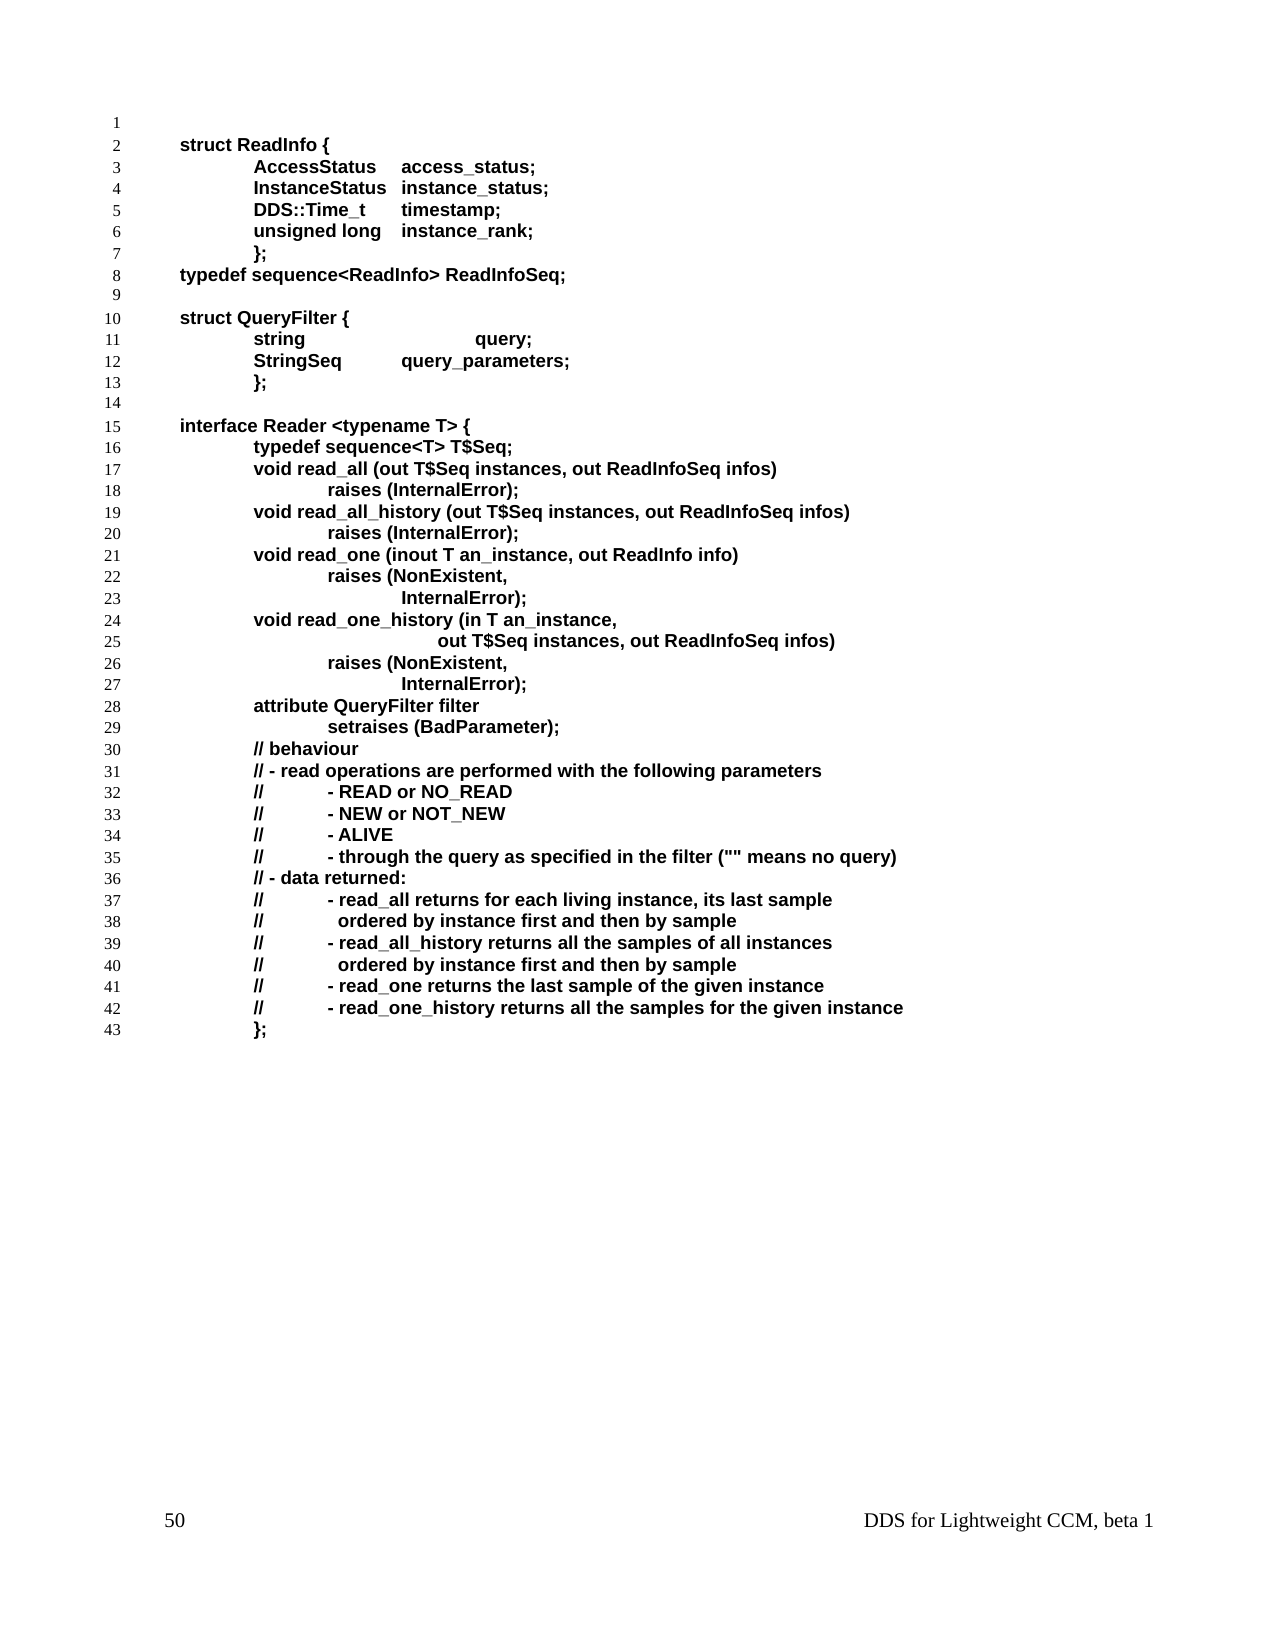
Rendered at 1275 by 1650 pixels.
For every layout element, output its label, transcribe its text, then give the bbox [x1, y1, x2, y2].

text void read_all (out T$Seq instances, out ReadInfoSeq infos) [179, 457, 1200, 479]
text }; [179, 1018, 1200, 1040]
text raises (NonExistent, [179, 565, 1200, 587]
text unsigned long instance_rank; [179, 220, 1200, 242]
text attribute QueryFilter filter [179, 695, 1200, 716]
text raises (InternalError); [179, 479, 1200, 501]
text typedef sequence<ReadInfo> ReadInfoSeq; [179, 263, 1200, 285]
text StringSeq query_parameters; [179, 350, 1200, 371]
text void read_all_history (out T$Seq instances, out ReadInfoSeq infos) [179, 501, 1200, 522]
text raises (InternalError); [179, 522, 1200, 544]
text void read_one (inout T an_instance, out ReadInfo info) [179, 544, 1200, 565]
text // - read operations are performed with the following parameters [179, 759, 1200, 781]
text out T$Seq instances, out ReadInfoSeq infos) [179, 630, 1200, 652]
text }; [179, 371, 1200, 393]
text // - read_one returns the last sample of the given instance [179, 975, 1200, 997]
text // - read_all_history returns all the samples of all instances [179, 932, 1200, 953]
text setraises (BadParameter); [179, 716, 1200, 738]
text InternalError); [179, 673, 1200, 695]
text // behaviour [179, 738, 1200, 759]
text struct QueryFilter { [179, 307, 1200, 328]
text InternalError); [179, 587, 1200, 608]
text // - ALIVE [179, 824, 1200, 846]
text string query; [179, 328, 1200, 350]
text AccessStatus access_status; [179, 156, 1200, 177]
text }; [179, 242, 1200, 263]
text // - read_all returns for each living instance, its last sample [179, 889, 1200, 910]
text // - READ or NO_READ [179, 781, 1200, 802]
text // ordered by instance first and then by sample [179, 953, 1200, 975]
text struct ReadInfo { [179, 134, 1200, 156]
text // - data returned: [179, 867, 1200, 889]
text typedef sequence<T> T$Seq; [179, 436, 1200, 457]
text // - through the query as specified in the filter ("" means no query) [179, 846, 1200, 867]
text // ordered by instance first and then by sample [179, 910, 1200, 932]
text void read_one_history (in T an_instance, [179, 608, 1200, 630]
text // - read_one_history returns all the samples for the given instance [179, 997, 1200, 1018]
text InstanceStatus instance_status; [179, 177, 1200, 199]
text // - NEW or NOT_NEW [179, 802, 1200, 824]
text DDS::Time_t timestamp; [179, 199, 1200, 220]
text interface Reader <typename T> { [179, 414, 1200, 436]
text raises (NonExistent, [179, 652, 1200, 673]
